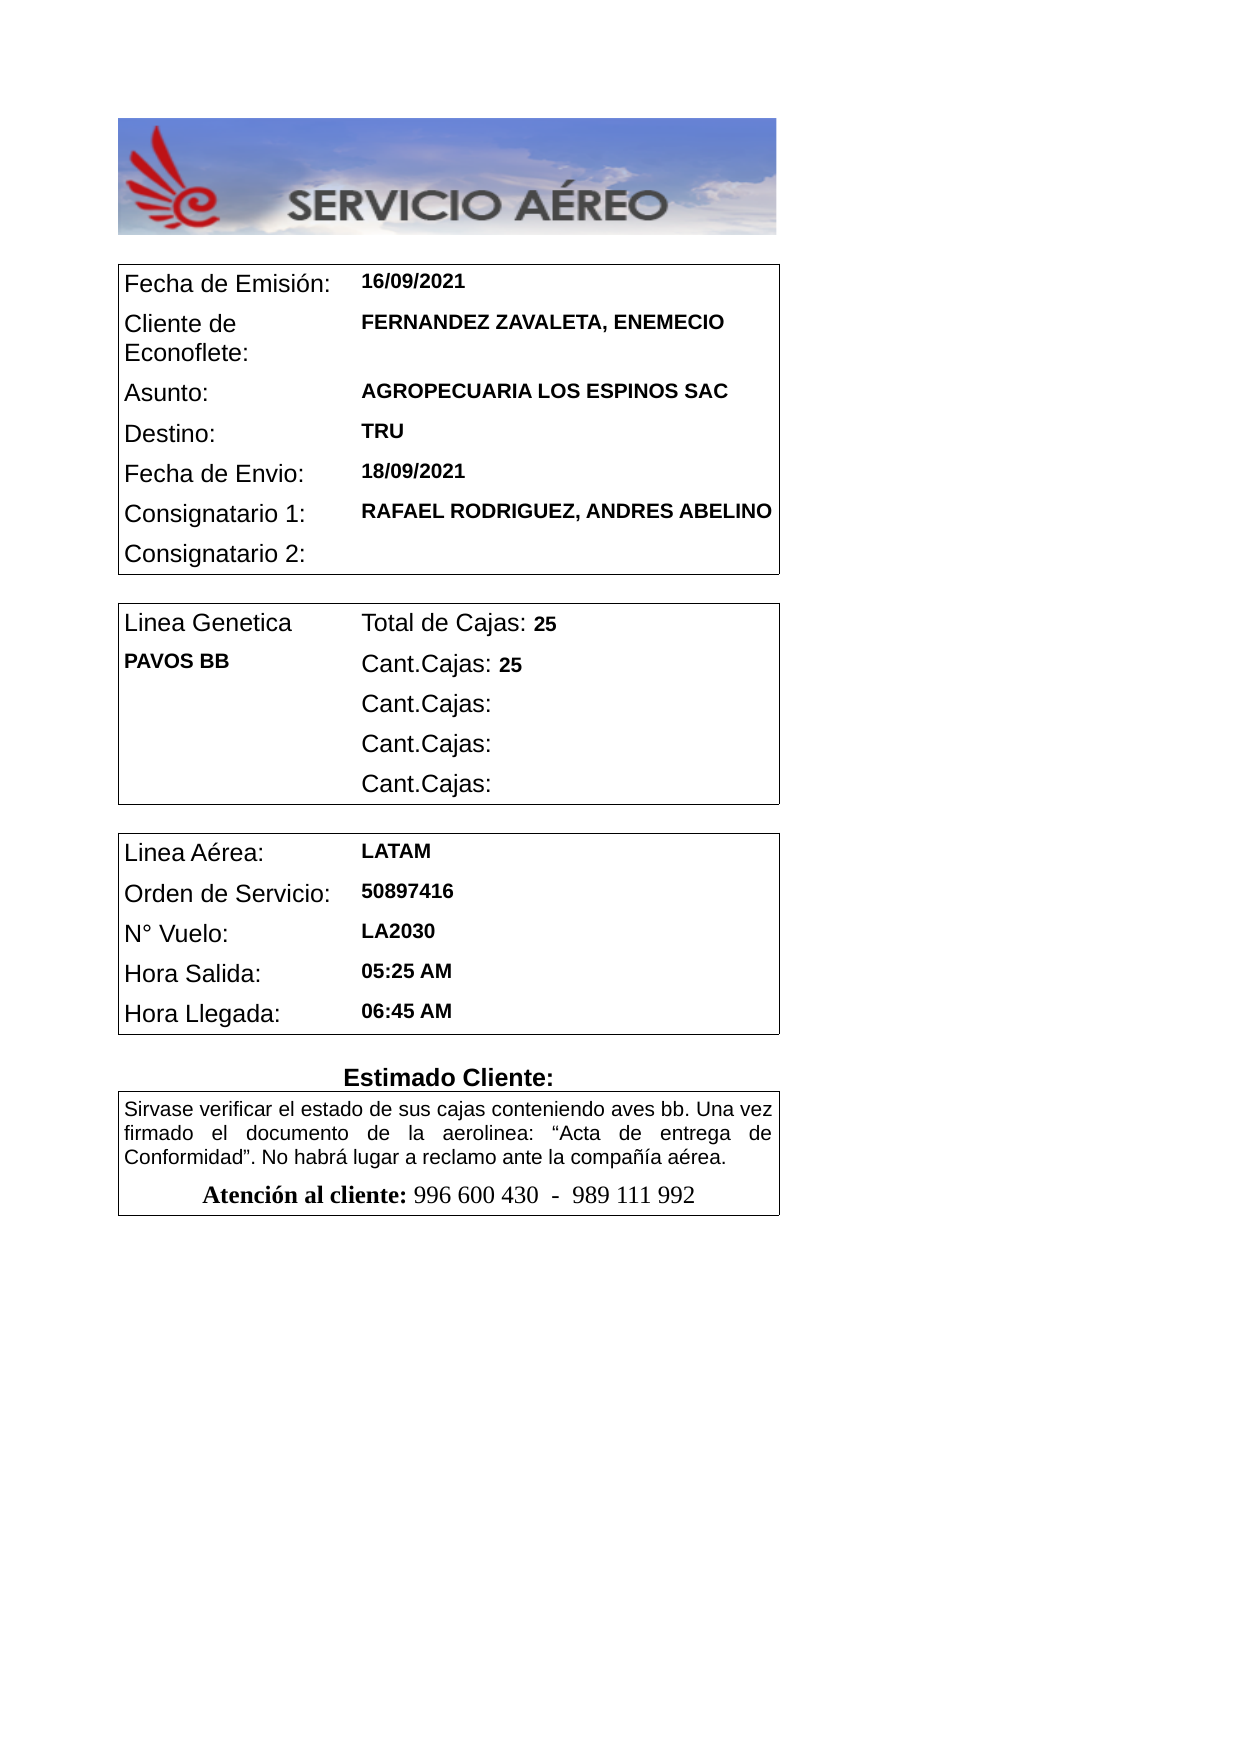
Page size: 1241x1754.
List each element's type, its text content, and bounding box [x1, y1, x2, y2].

table_cell Cliente de Econoflete: [119, 304, 356, 373]
table_cell 18/09/2021 [356, 453, 779, 493]
table_header 16/09/2021 [356, 265, 779, 304]
table_cell FERNANDEZ ZAVALETA, ENEMECIO [356, 304, 779, 373]
table_cell [119, 683, 356, 723]
table_cell N° Vuelo: [119, 913, 356, 953]
table_cell Cant.Cajas: 25 [356, 643, 779, 683]
table_cell [118, 575, 356, 603]
table_cell [119, 723, 356, 763]
table_cell Orden de Servicio: [119, 873, 356, 913]
table_cell [119, 764, 356, 804]
table_cell Estimado Cliente: [118, 1035, 779, 1091]
table_cell 06:45 AM [356, 994, 779, 1034]
table_cell [356, 534, 779, 574]
table_cell Fecha de Envio: [119, 453, 356, 493]
table_cell Linea Genetica [119, 604, 356, 643]
table_cell 05:25 AM [356, 953, 779, 993]
table_cell Sirvase verificar el estado de sus cajas conteniendo aves bb. Una vez firmado el documento de la aerolinea: “Acta de entrega de Conformidad”. No habrá lugar a reclamo ante la compañía aérea. [119, 1092, 779, 1175]
table_cell LA2030 [356, 913, 779, 953]
table_cell Hora Llegada: [119, 994, 356, 1034]
table_cell Consignatario 1: [119, 493, 356, 533]
table_cell Destino: [119, 413, 356, 453]
table_cell RAFAEL RODRIGUEZ, ANDRES ABELINO [356, 493, 779, 533]
table_cell TRU [356, 413, 779, 453]
table_cell Cant.Cajas: [356, 764, 779, 804]
table_cell 50897416 [356, 873, 779, 913]
picture [118, 118, 777, 235]
table_cell Cant.Cajas: [356, 723, 779, 763]
table_cell AGROPECUARIA LOS ESPINOS SAC [356, 373, 779, 413]
table_cell [356, 575, 779, 603]
table_cell Total de Cajas: 25 [356, 604, 779, 643]
table_header Fecha de Emisión: [119, 265, 356, 304]
table_cell Cant.Cajas: [356, 683, 779, 723]
table_cell Asunto: [119, 373, 356, 413]
table_cell LATAM [356, 834, 779, 873]
table_cell [118, 805, 356, 833]
table_cell Linea Aérea: [119, 834, 356, 873]
table_cell Atención al cliente: 996 600 430 - 989 111 992 [119, 1175, 779, 1215]
table_cell Consignatario 2: [119, 534, 356, 574]
table_cell Hora Salida: [119, 953, 356, 993]
table_cell [356, 805, 779, 833]
table_cell PAVOS BB [119, 643, 356, 683]
